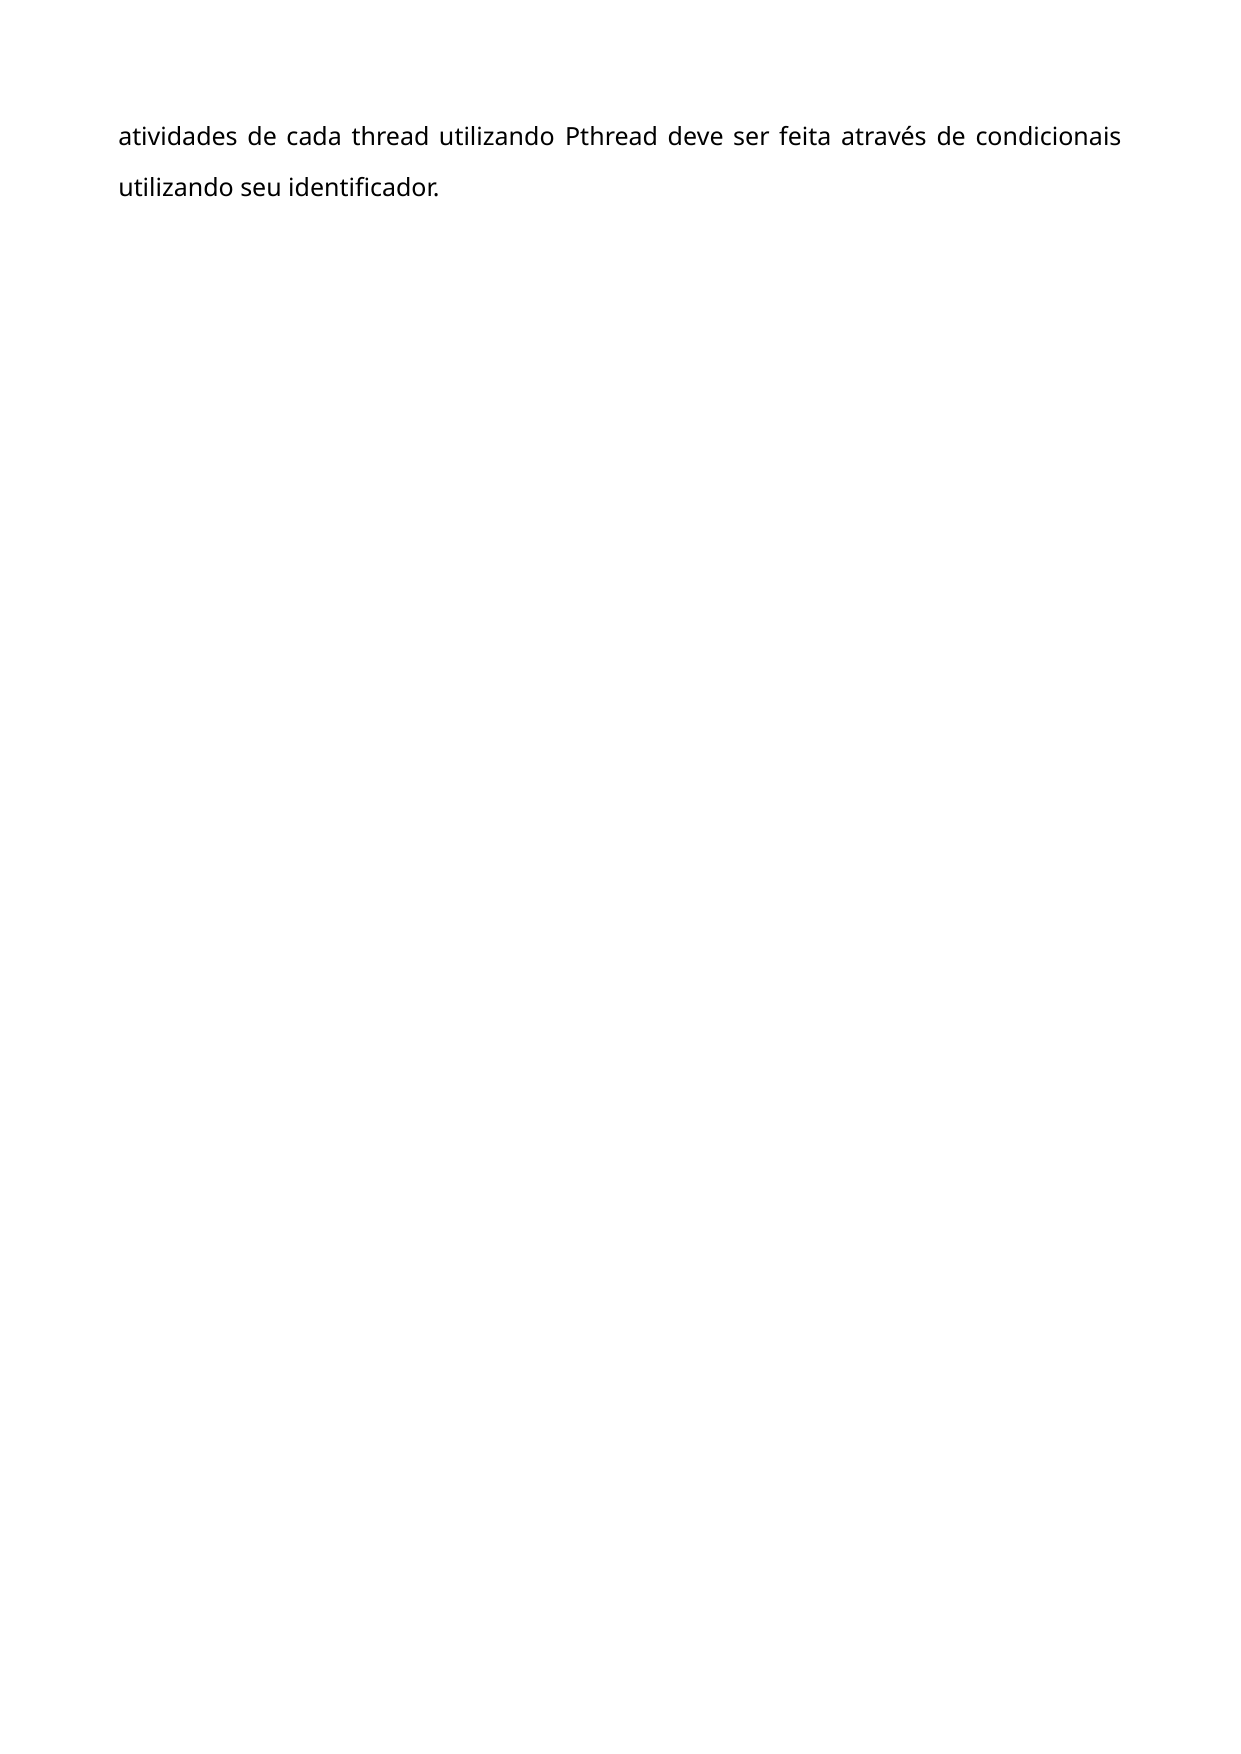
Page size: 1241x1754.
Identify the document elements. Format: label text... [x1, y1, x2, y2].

text atividades de cada thread utilizando Pthread deve ser feita através de condicionais utilizando seu identificador. [118, 118, 1122, 203]
